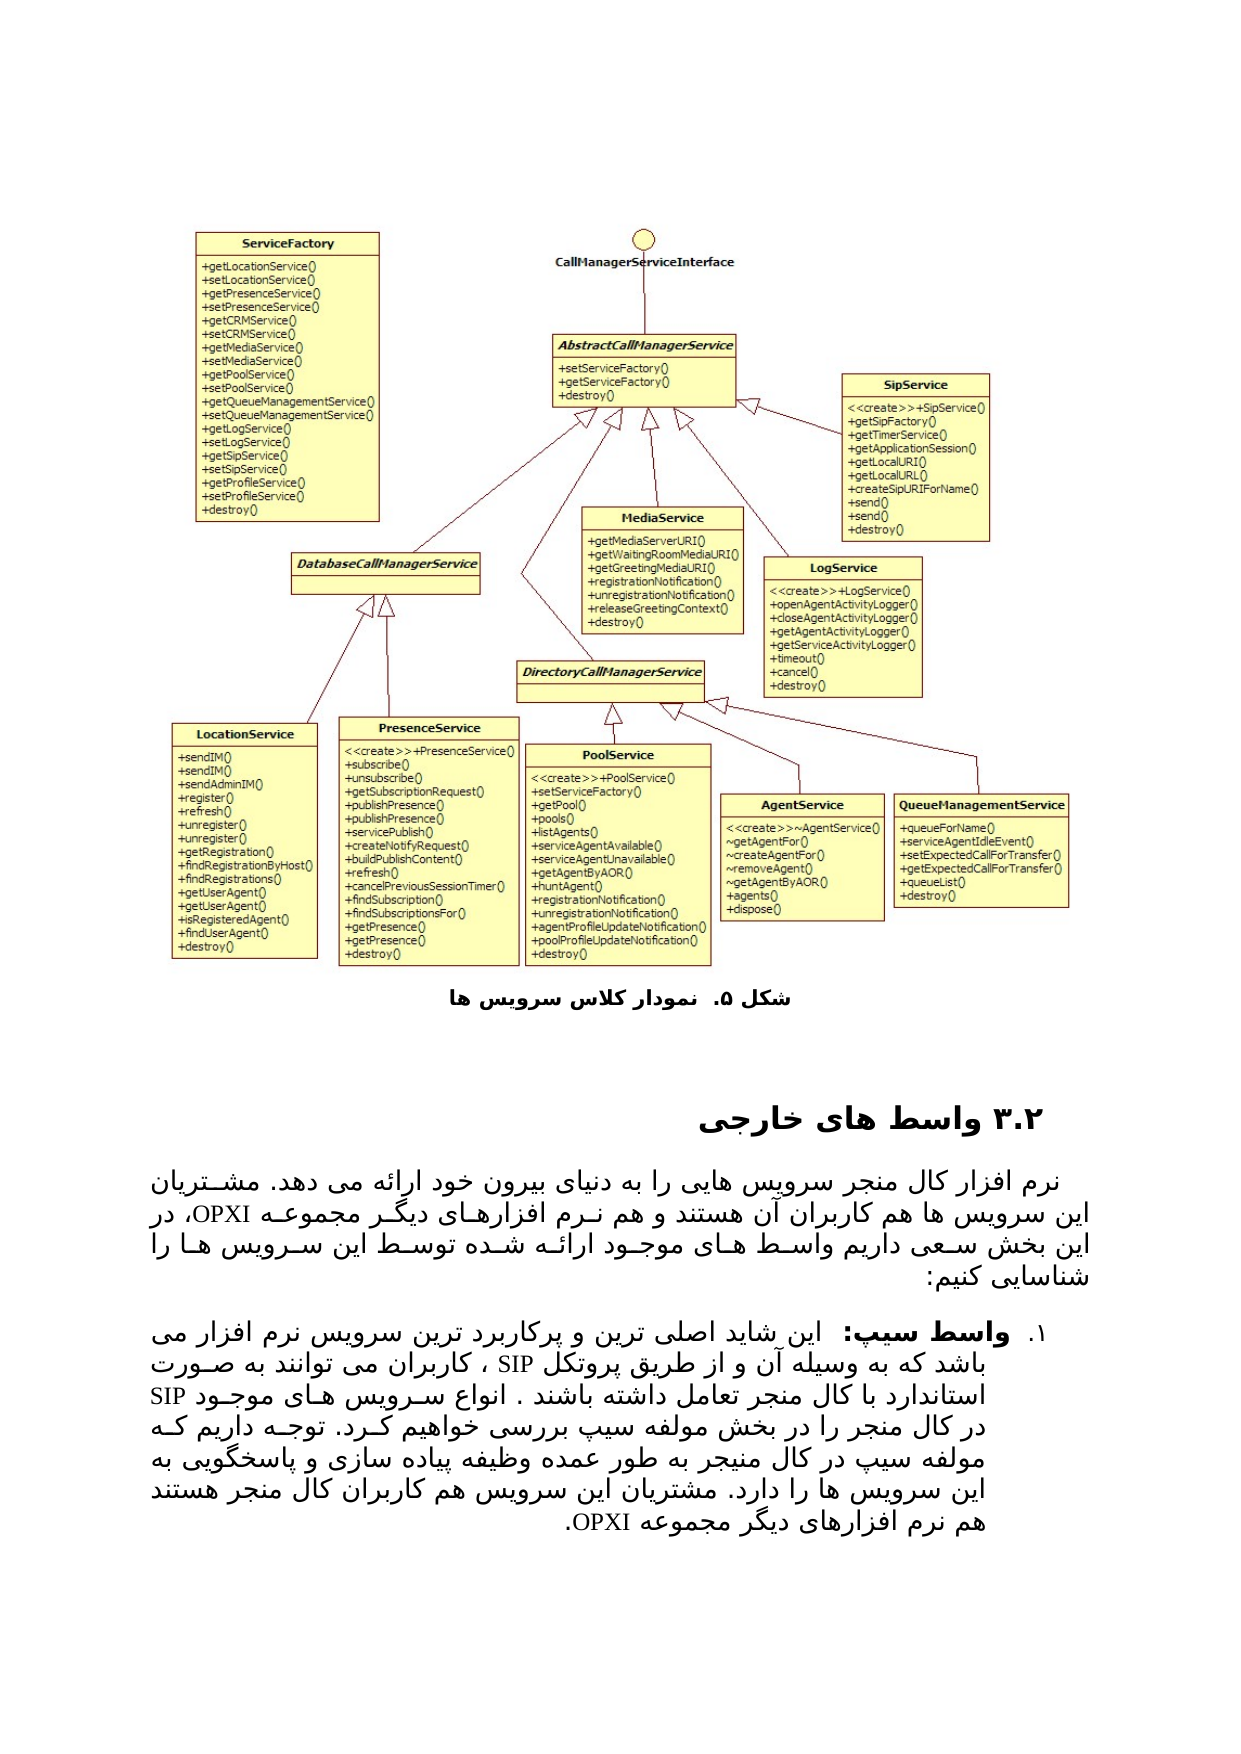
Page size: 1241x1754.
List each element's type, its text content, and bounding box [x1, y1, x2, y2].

picture [150, 209, 1091, 987]
list واسط سیپ: این شاید اصلی ترین و پرکاربرد ترین سرویس نرم افزار می باشد که به وسیله آن و از طریق پروتکل SIP ، کاربران می توانند به صورت استاندارد با کال منجر تعامل داشته باشند . انواع سرویس های موجود SIP در کال منجر را در بخش مولفه سیپ بررسی خواهیم کرد. توجه داریم که مولفه سیپ در کال منیجر به طور عمده وظیفه پیاده سازی و پاسخگویی به این سرویس ها را دارد. مشتریان این سرویس هم کاربران کال منجر هستند هم نرم افزارهای دیگر مجموعه OPXI. [150, 1316, 1048, 1537]
text شکل ۵. نمودار کلاس سرویس ها [150, 987, 1091, 1010]
text ۳.۲ واسط های خارجی [150, 1100, 1091, 1137]
text نرم افزار کال منجر سرویس هایی را به دنیای بیرون خود ارائه می دهد. مشتریان این سرویس ها هم کاربران آن هستند و هم نرم افزارهای دیگر مجموعه OPXI، در این بخش سعی داریم واسط های موجود ارائه شده توسط این سرویس ها را شناسایی کنیم: [150, 1166, 1091, 1292]
